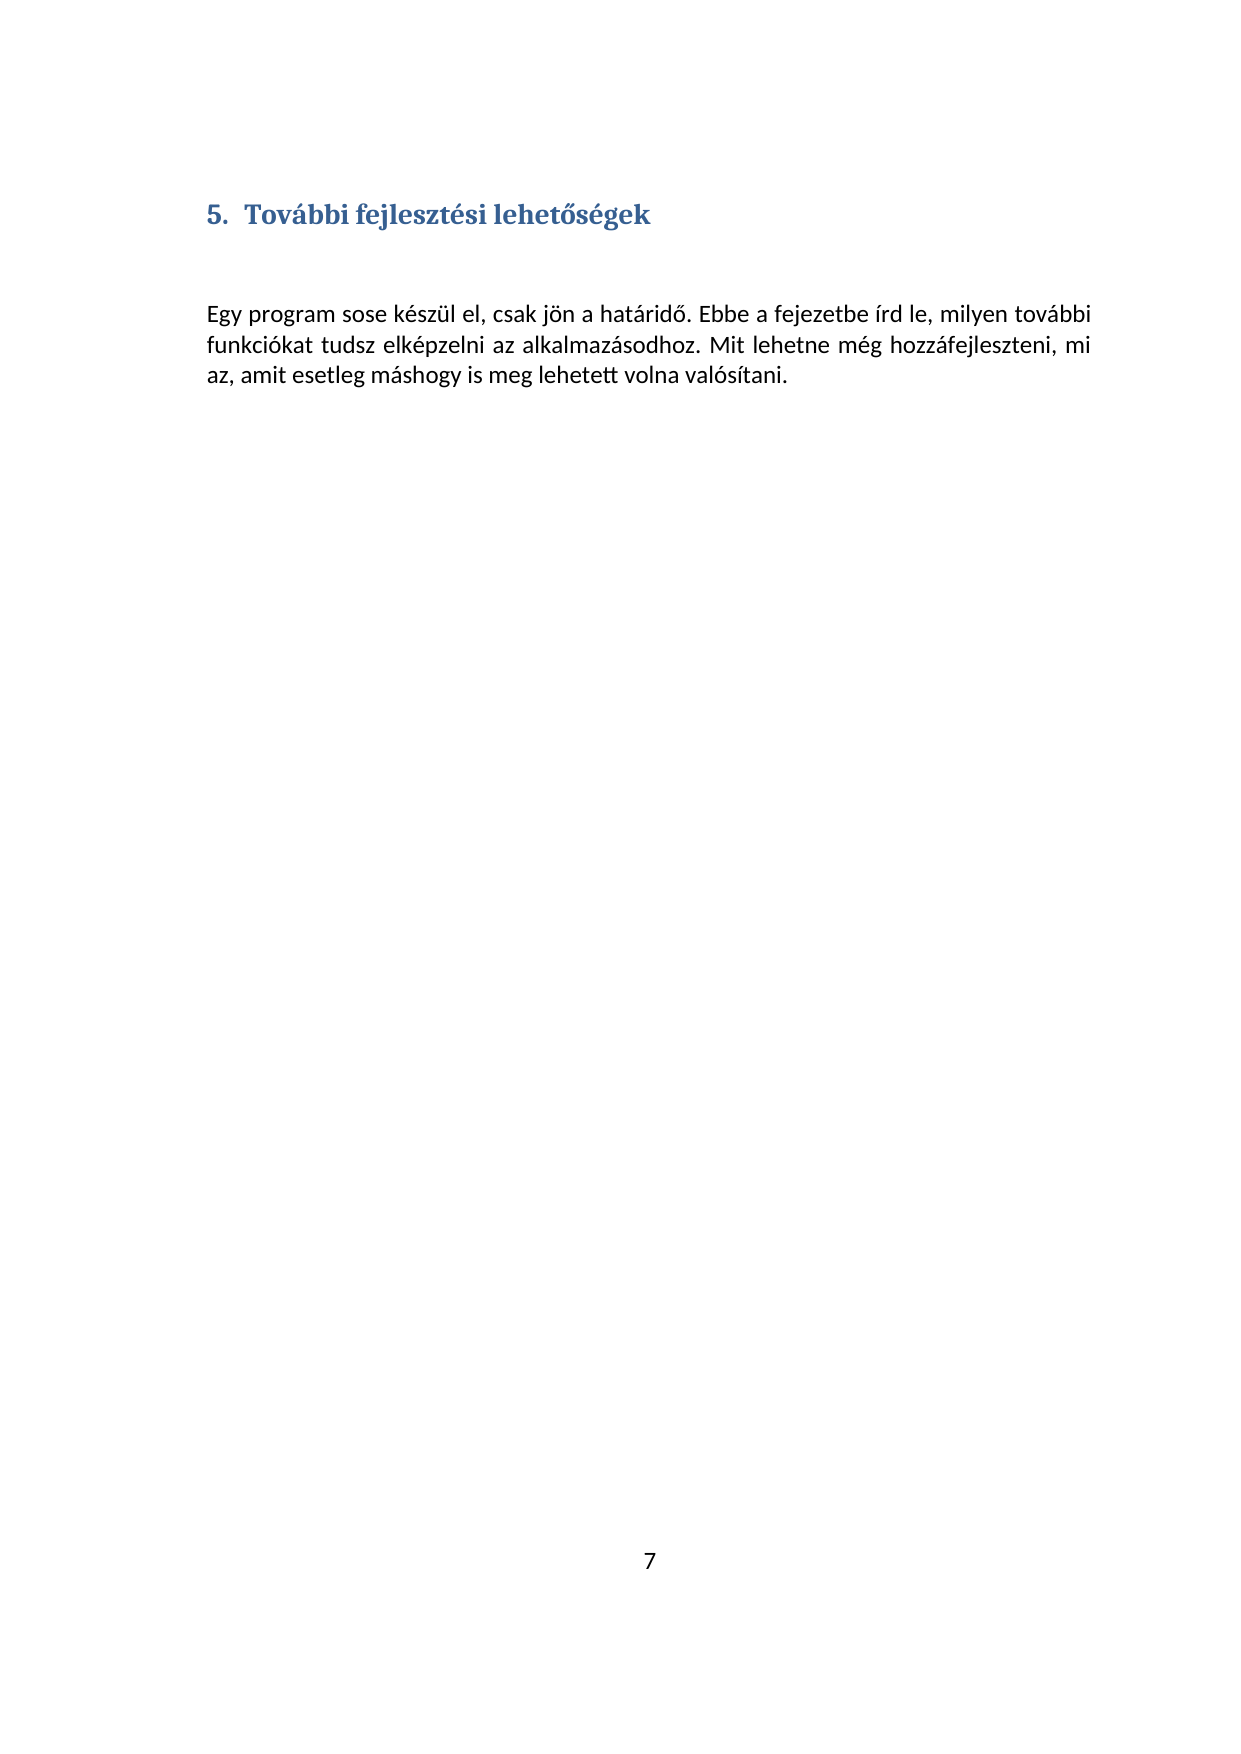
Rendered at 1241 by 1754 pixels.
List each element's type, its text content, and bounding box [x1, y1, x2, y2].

subtitle További fejlesztési lehetőségek [207, 198, 1093, 231]
text Egy program sose készül el, csak jön a határidő. Ebbe a fejezetbe írd le, milyen további funkciókat tudsz elképzelni az alkalmazásodhoz. Mit lehetne még hozzáfejleszteni, mi az, amit esetleg máshogy is meg lehetett volna valósítani. [207, 298, 1093, 390]
